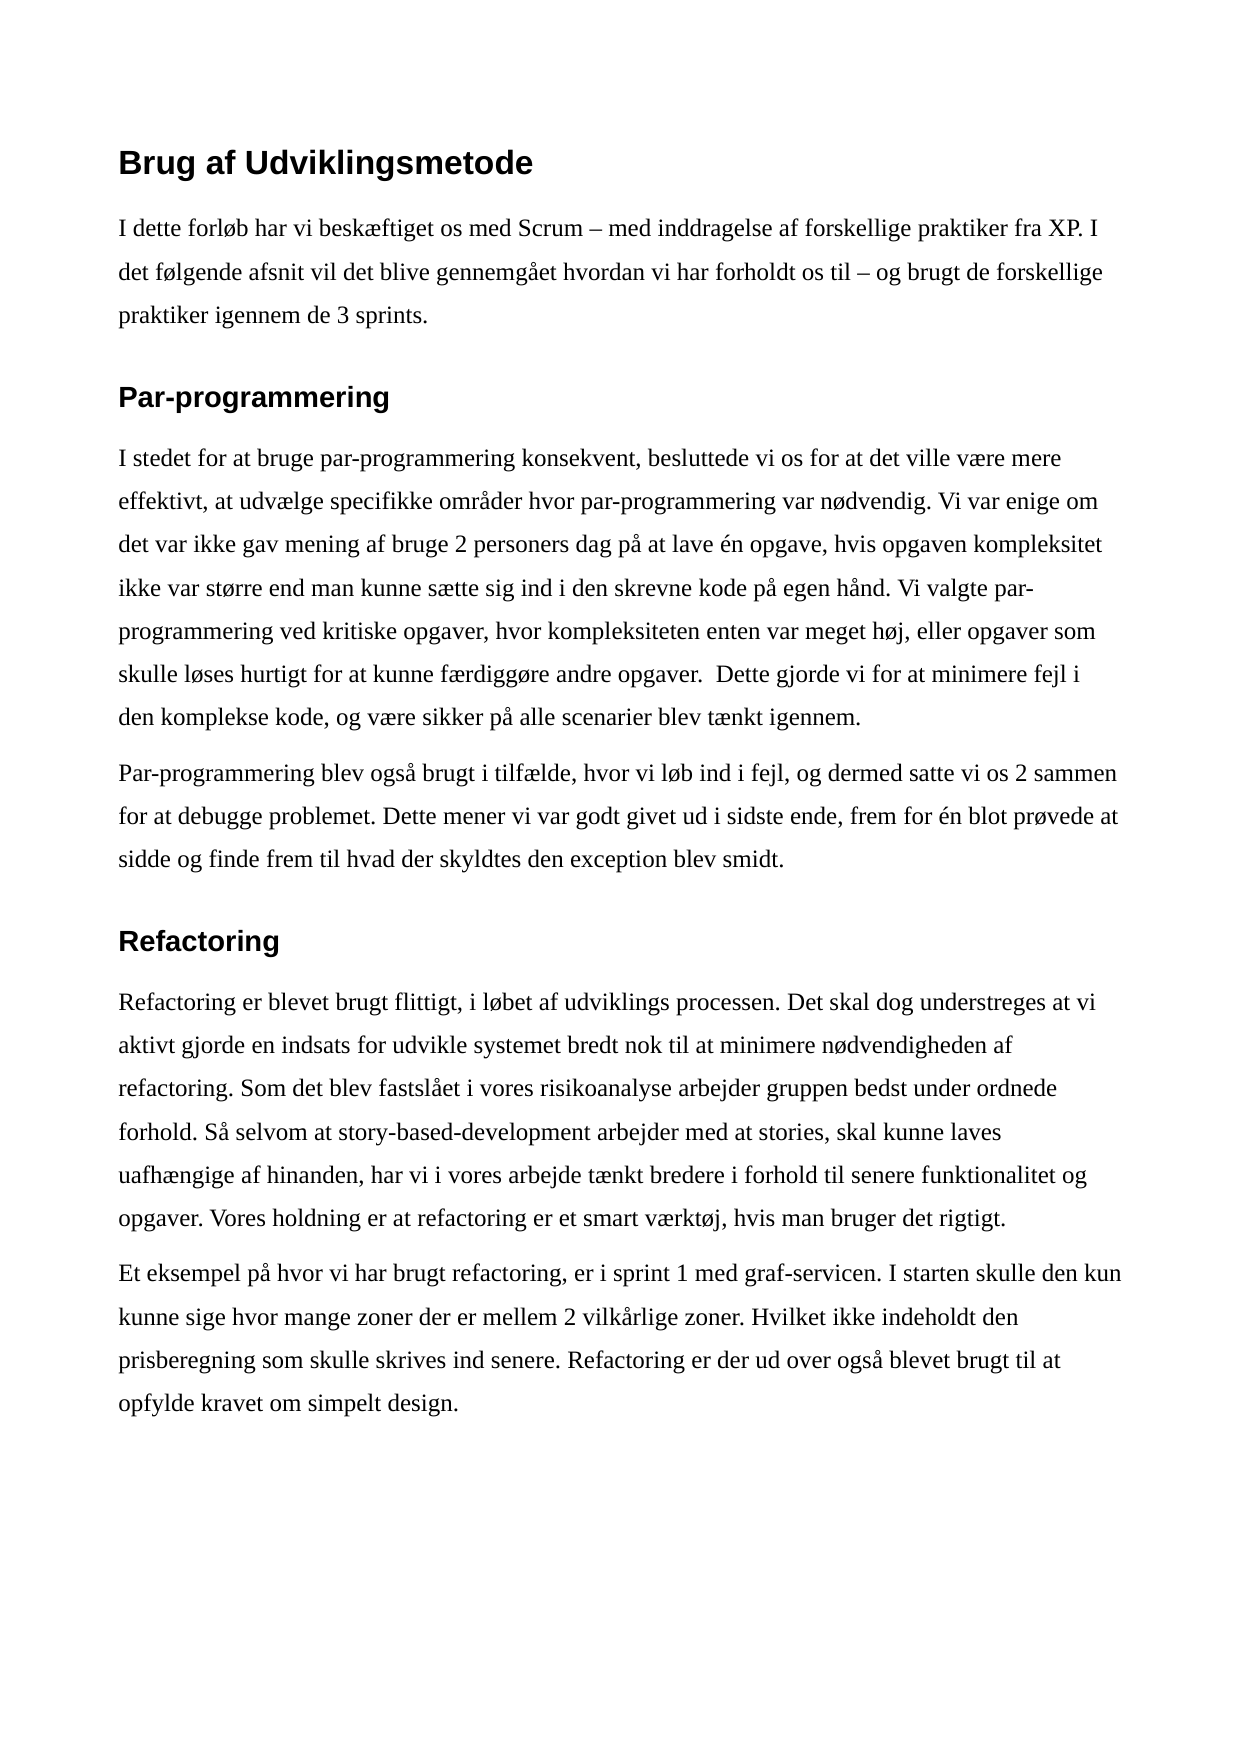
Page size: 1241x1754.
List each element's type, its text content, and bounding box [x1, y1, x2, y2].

text Par-programmering blev også brugt i tilfælde, hvor vi løb ind i fejl, og dermed satte vi os 2 sammen for at debugge problemet. Dette mener vi var godt givet ud i sidste ende, frem for én blot prøvede at sidde og finde frem til hvad der skyldtes den exception blev smidt. [118, 758, 1122, 873]
subtitle Brug af Udviklingsmetode [118, 143, 1122, 182]
text Refactoring er blevet brugt flittigt, i løbet af udviklings processen. Det skal dog understreges at vi aktivt gjorde en indsats for udvikle systemet bredt nok til at minimere nødvendigheden af refactoring. Som det blev fastslået i vores risikoanalyse arbejder gruppen bedst under ordnede forhold. Så selvom at story-based-development arbejder med at stories, skal kunne laves uafhængige af hinanden, har vi i vores arbejde tænkt bredere i forhold til senere funktionalitet og opgaver. Vores holdning er at refactoring er et smart værktøj, hvis man bruger det rigtigt. [118, 987, 1122, 1232]
text I stedet for at bruge par-programmering konsekvent, besluttede vi os for at det ville være mere effektivt, at udvælge specifikke områder hvor par-programmering var nødvendig. Vi var enige om det var ikke gav mening af bruge 2 personers dag på at lave én opgave, hvis opgaven kompleksitet ikke var større end man kunne sætte sig ind i den skrevne kode på egen hånd. Vi valgte par-programmering ved kritiske opgaver, hvor kompleksiteten enten var meget høj, eller opgaver som skulle løses hurtigt for at kunne færdiggøre andre opgaver. Dette gjorde vi for at minimere fejl i den komplekse kode, og være sikker på alle scenarier blev tænkt igennem. [118, 443, 1122, 731]
text Et eksempel på hvor vi har brugt refactoring, er i sprint 1 med graf-servicen. I starten skulle den kun kunne sige hvor mange zoner der er mellem 2 vilkårlige zoner. Hvilket ikke indeholdt den prisberegning som skulle skrives ind senere. Refactoring er der ud over også blevet brugt til at opfylde kravet om simpelt design. [118, 1258, 1122, 1417]
text I dette forløb har vi beskæftiget os med Scrum – med inddragelse af forskellige praktiker fra XP. I det følgende afsnit vil det blive gennemgået hvordan vi har forholdt os til – og brugt de forskellige praktiker igennem de 3 sprints. [118, 213, 1122, 328]
subtitle Refactoring [118, 924, 1122, 958]
subtitle Par-programmering [118, 380, 1122, 414]
